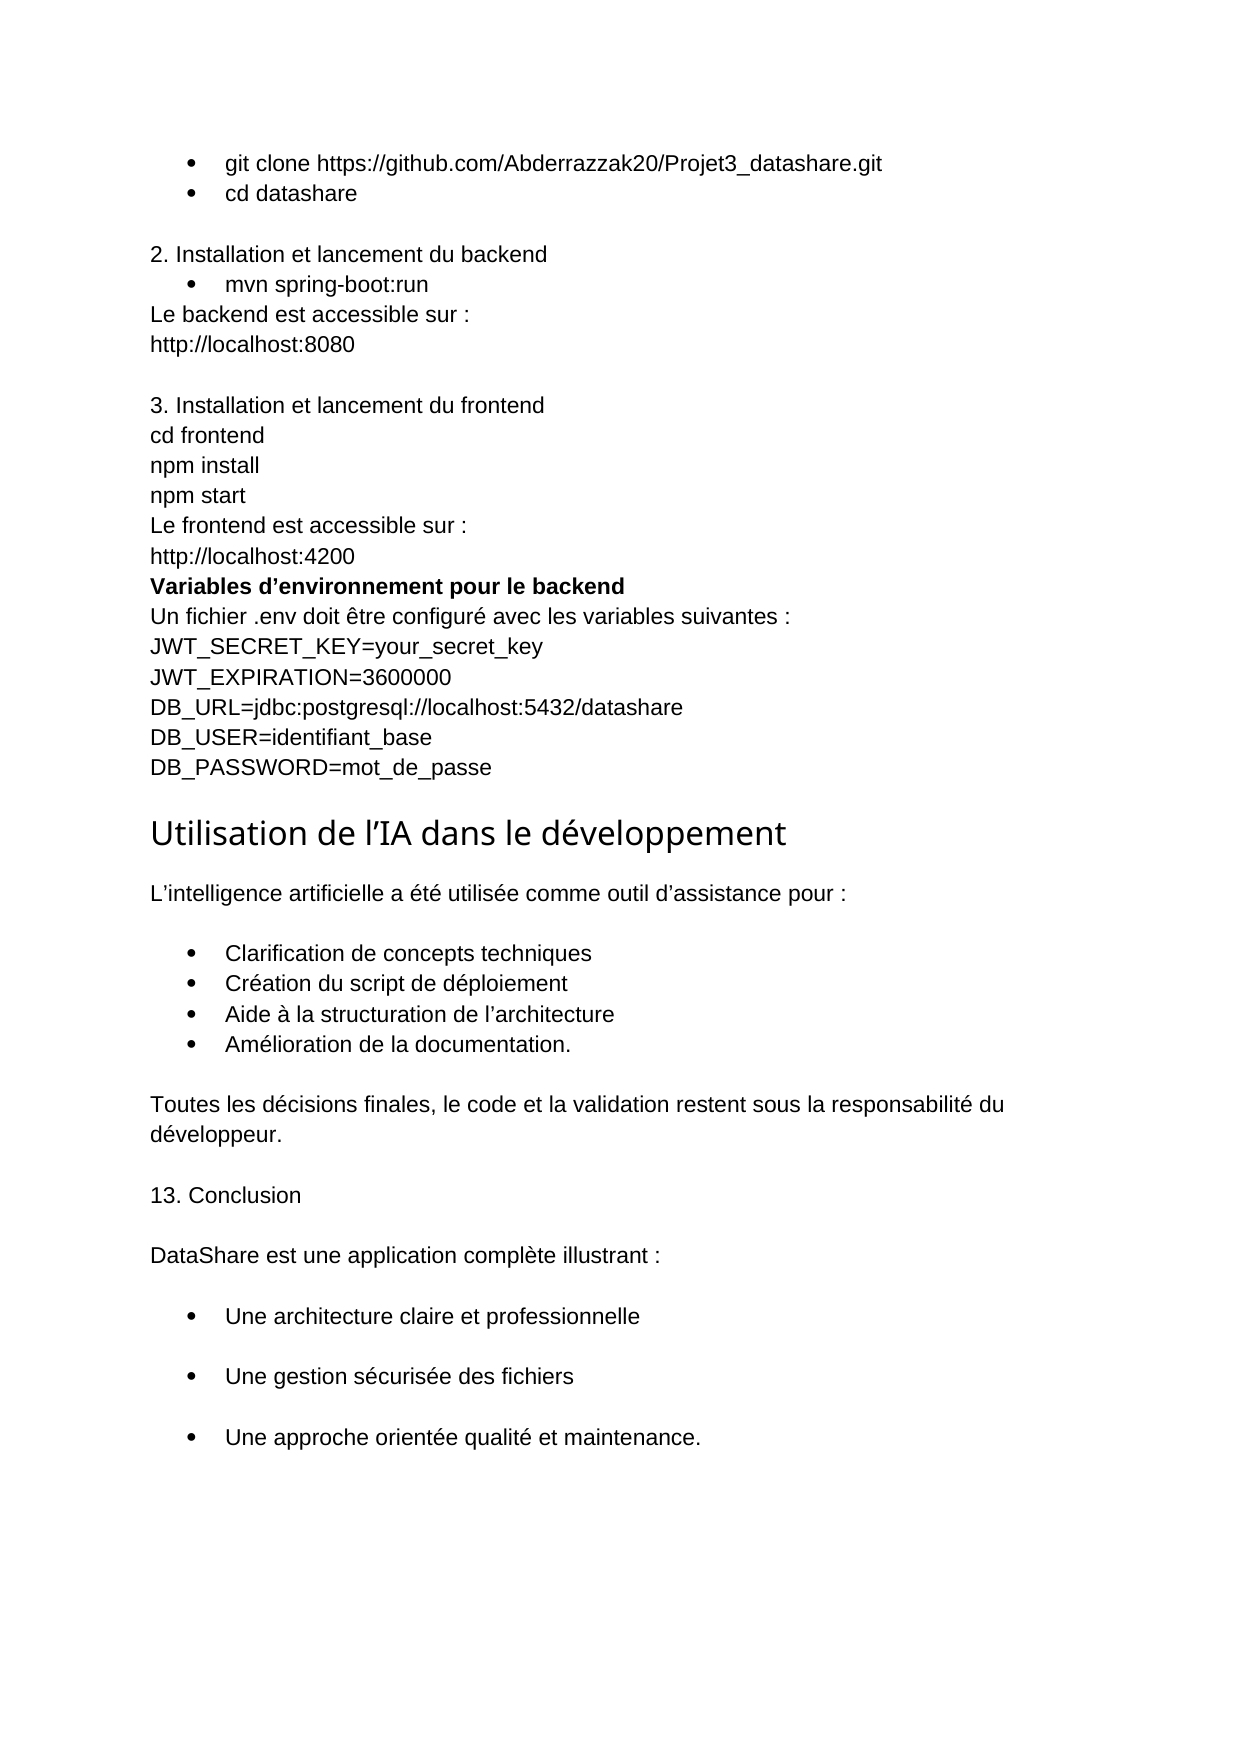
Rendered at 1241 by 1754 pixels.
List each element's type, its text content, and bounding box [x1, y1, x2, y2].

text Le backend est accessible sur : [150, 301, 1090, 327]
text DataShare est une application complète illustrant : [150, 1242, 1090, 1269]
list cd datashare [187, 180, 1090, 207]
subtitle Utilisation de l’IA dans le développement [150, 809, 1090, 855]
list Une gestion sécurisée des fichiers [187, 1363, 1090, 1389]
list Une approche orientée qualité et maintenance. [187, 1423, 1090, 1450]
list Création du script de déploiement [187, 970, 1090, 997]
text cd frontend [150, 422, 1090, 448]
text Toutes les décisions finales, le code et la validation restent sous la responsabilité du développeur. [150, 1091, 1090, 1148]
text JWT_SECRET_KEY=your_secret_key JWT_EXPIRATION=3600000 DB_URL=jdbc:postgresql://localhost:5432/datashare DB_USER=identifiant_base DB_PASSWORD=mot_de_passe [150, 633, 1090, 781]
list Une architecture claire et professionnelle [187, 1303, 1090, 1329]
text http://localhost:8080 [150, 331, 1090, 358]
text 2. Installation et lancement du backend [150, 241, 1090, 267]
list Amélioration de la documentation. [187, 1031, 1090, 1057]
list git clone https://github.com/Abderrazzak20/Projet3_datashare.git [187, 150, 1090, 176]
text Un fichier .env doit être configuré avec les variables suivantes : [150, 603, 1090, 629]
list Aide à la structuration de l’architecture [187, 1001, 1090, 1027]
list mvn spring-boot:run [187, 271, 1090, 297]
text 3. Installation et lancement du frontend [150, 392, 1090, 418]
text L’intelligence artificielle a été utilisée comme outil d’assistance pour : [150, 880, 1090, 906]
text http://localhost:4200 [150, 543, 1090, 569]
text Variables d’environnement pour le backend [150, 573, 1090, 599]
text 13. Conclusion [150, 1182, 1090, 1208]
text npm start [150, 482, 1090, 509]
text Le frontend est accessible sur : [150, 512, 1090, 539]
text npm install [150, 452, 1090, 478]
list Clarification de concepts techniques [187, 940, 1090, 967]
